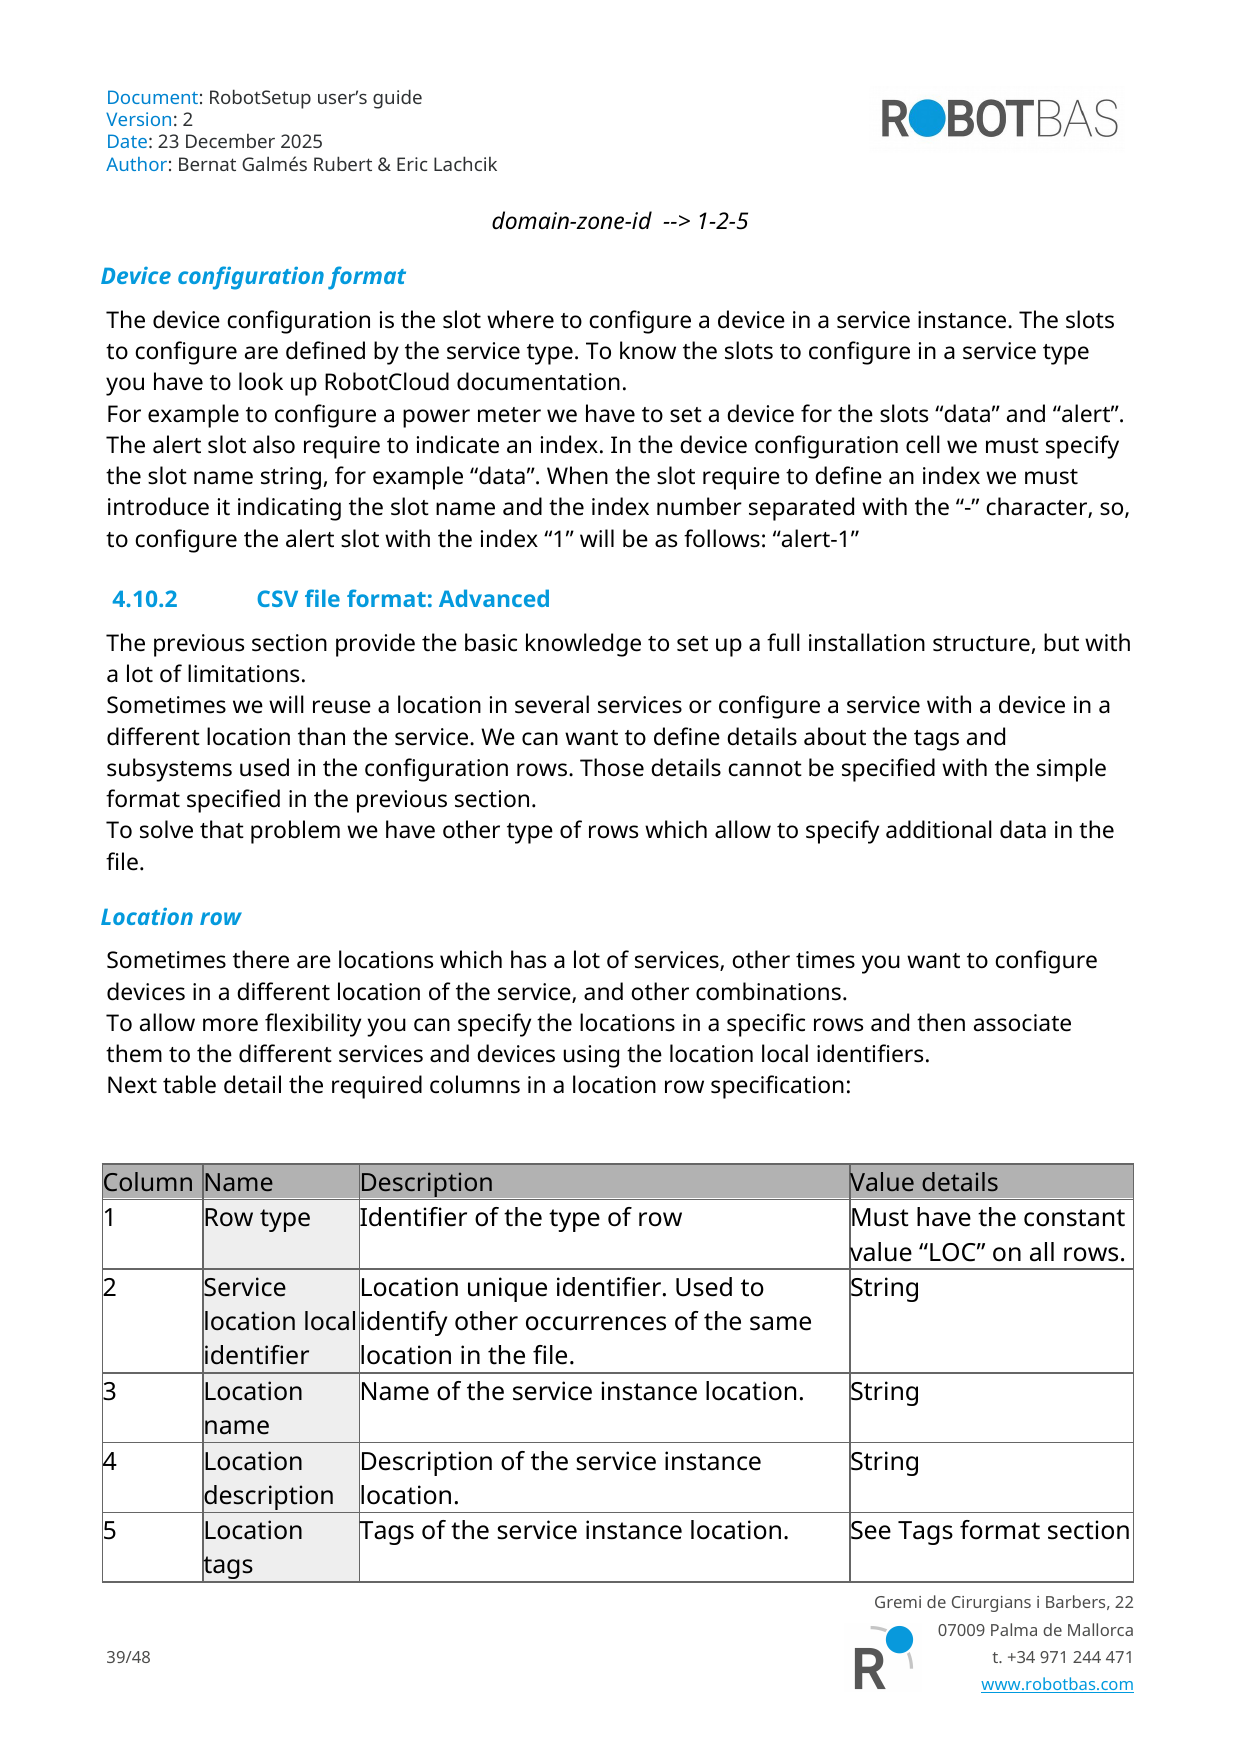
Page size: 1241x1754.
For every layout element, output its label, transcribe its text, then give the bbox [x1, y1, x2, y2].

picture [844, 1623, 923, 1692]
table_cell Service location local identifier [204, 1270, 359, 1372]
table_cell Row type [204, 1200, 359, 1268]
table_cell Location name [204, 1374, 359, 1442]
table_cell Identifier of the type of row [360, 1200, 849, 1268]
picture [869, 86, 1125, 153]
text Next table detail the required columns in a location row specification: [106, 1069, 1134, 1100]
table_cell Location tags [204, 1513, 359, 1581]
table_header Value details [851, 1165, 1133, 1198]
table_cell String [851, 1270, 1133, 1372]
table_cell 1 [103, 1200, 202, 1268]
text To solve that problem we have other type of rows which allow to specify additional data in the file. [106, 814, 1134, 877]
text To allow more flexibility you can specify the locations in a specific rows and then associate them to the different services and devices using the location local identifiers. [106, 1007, 1134, 1069]
table_cell Description of the service instance location. [360, 1443, 849, 1511]
table_header Description [360, 1165, 849, 1198]
text domain-zone-id --> 1-2-5 [106, 205, 1134, 236]
text The previous section provide the basic knowledge to set up a full installation structure, but with a lot of limitations. [106, 627, 1134, 689]
table_cell Location description [204, 1443, 359, 1511]
table_cell String [851, 1443, 1133, 1511]
table_cell 3 [103, 1374, 202, 1442]
table_cell String [851, 1374, 1133, 1442]
table_cell 5 [103, 1513, 202, 1581]
text Sometimes we will reuse a location in several services or configure a service with a device in a different location than the service. We can want to define details about the tags and subsystems used in the configuration rows. Those details cannot be specified with the simple format specified in the previous section. [106, 689, 1134, 814]
subtitle CSV file format: Advanced [106, 583, 1134, 614]
table_header Name [204, 1165, 359, 1198]
table_cell Name of the service instance location. [360, 1374, 849, 1442]
table_cell Location unique identifier. Used to identify other occurrences of the same location in the file. [360, 1270, 849, 1372]
text The device configuration is the slot where to configure a device in a service instance. The slots to configure are defined by the service type. To know the slots to configure in a service type you have to look up RobotCloud documentation. [106, 304, 1134, 397]
text For example to configure a power meter we have to set a device for the slots “data” and “alert”. The alert slot also require to indicate an index. In the device configuration cell we must specify the slot name string, for example “data”. When the slot require to define an index we must introduce it indicating the slot name and the index number separated with the “-” character, so, to configure the alert slot with the index “1” will be as follows: “alert-1” [106, 397, 1134, 554]
table_header Column [103, 1165, 202, 1198]
subtitle Location row [100, 901, 1134, 932]
subtitle Device configuration format [100, 260, 1134, 291]
table_cell 4 [103, 1443, 202, 1511]
table_cell See Tags format section [851, 1513, 1133, 1581]
table_cell Tags of the service instance location. [360, 1513, 849, 1581]
table_cell 2 [103, 1270, 202, 1372]
table_cell Must have the constant value “LOC” on all rows. [851, 1200, 1133, 1268]
text Sometimes there are locations which has a lot of services, other times you want to configure devices in a different location of the service, and other combinations. [106, 944, 1134, 1007]
